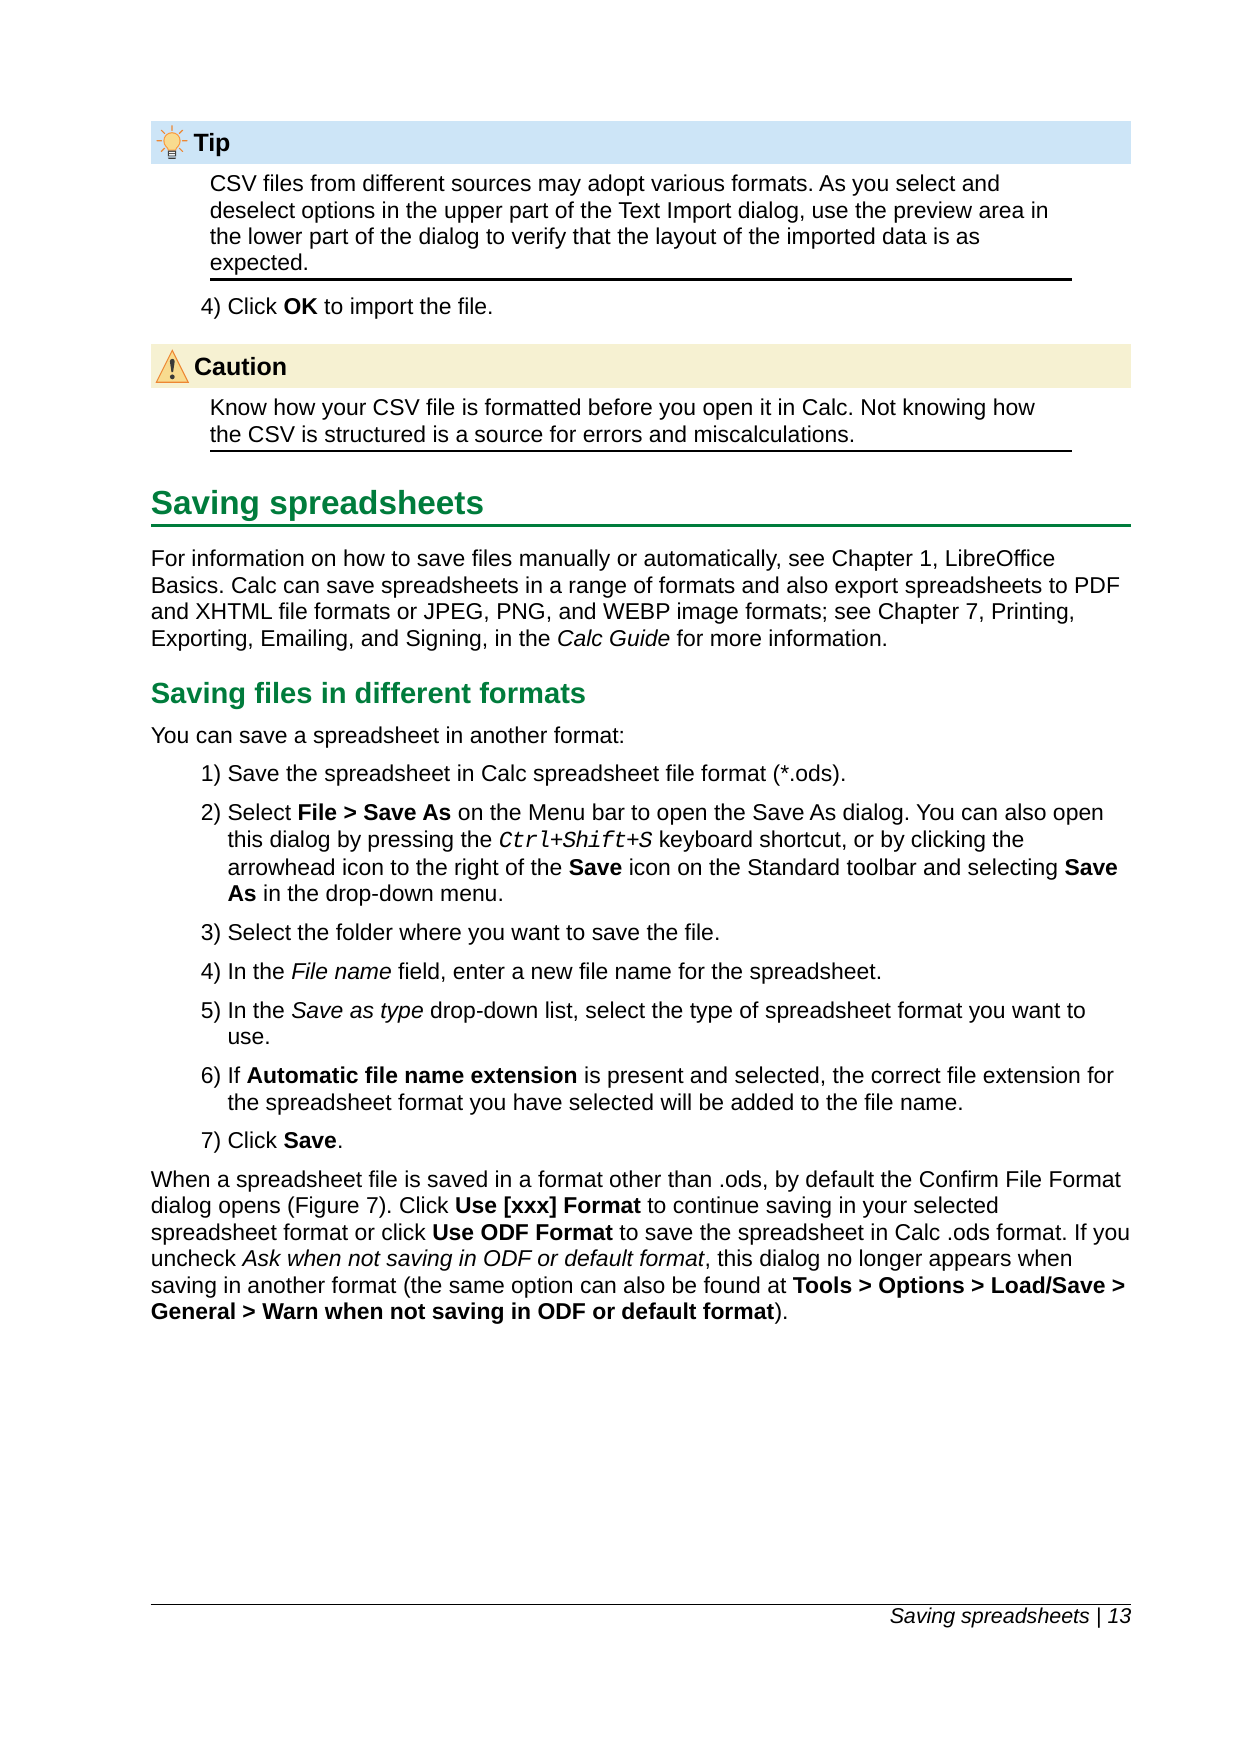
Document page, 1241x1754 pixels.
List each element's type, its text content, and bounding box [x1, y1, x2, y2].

subtitle Caution [151, 344, 1131, 388]
list In the Save as type drop-down list, select the type of spreadsheet format you want to use. [227, 997, 1131, 1049]
list Select File > Save As on the Menu bar to open the Save As dialog. You can also open this dialog by pressing the Ctrl+Shift+S keyboard shortcut, or by clicking the arrowhead icon to the right of the Save icon on the Standard toolbar and selecting Save As in the drop-down menu. [227, 799, 1131, 907]
list Click Save. [227, 1127, 1131, 1154]
list Click OK to import the file. [227, 293, 1131, 319]
subtitle Saving spreadsheets [151, 483, 1131, 524]
subtitle Tip [151, 121, 1131, 164]
list If Automatic file name extension is present and selected, the correct file extension for the spreadsheet format you have selected will be added to the file name. [227, 1062, 1131, 1115]
text Know how your CSV file is formatted before you open it in Calc. Not knowing how the CSV is structured is a source for errors and miscalculations. [209, 394, 1072, 452]
text CSV files from different sources may adopt various formats. As you select and deselect options in the upper part of the Text Import dialog, use the preview area in the lower part of the dialog to verify that the layout of the imported data is as expected. [209, 170, 1072, 281]
list Save the spreadsheet in Calc spreadsheet file format (*.ods). [227, 760, 1131, 787]
text When a spreadsheet file is saved in a format other than .ods, by default the Confirm File Format dialog opens (Figure 7). Click Use [xxx] Format to continue saving in your selected spreadsheet format or click Use ODF Format to save the spreadsheet in Calc .ods format. If you uncheck Ask when not saving in ODF or default format, this dialog no longer appears when saving in another format (the same option can also be found at Tools > Options > Load/Save > General > Warn when not saving in ODF or default format). [151, 1166, 1131, 1324]
list Select the folder where you want to save the file. [227, 919, 1131, 946]
list You can save a spreadsheet in another format: [151, 722, 1131, 748]
subtitle Saving files in different formats [151, 676, 1131, 709]
text For information on how to save files manually or automatically, see Chapter 1, LibreOffice Basics. Calc can save spreadsheets in a range of formats and also export spreadsheets to PDF and XHTML file formats or JPEG, PNG, and WEBP image formats; see Chapter 7, Printing, Exporting, Emailing, and Signing, in the Calc Guide for more information. [151, 545, 1131, 651]
list In the File name field, enter a new file name for the spreadsheet. [227, 958, 1131, 984]
